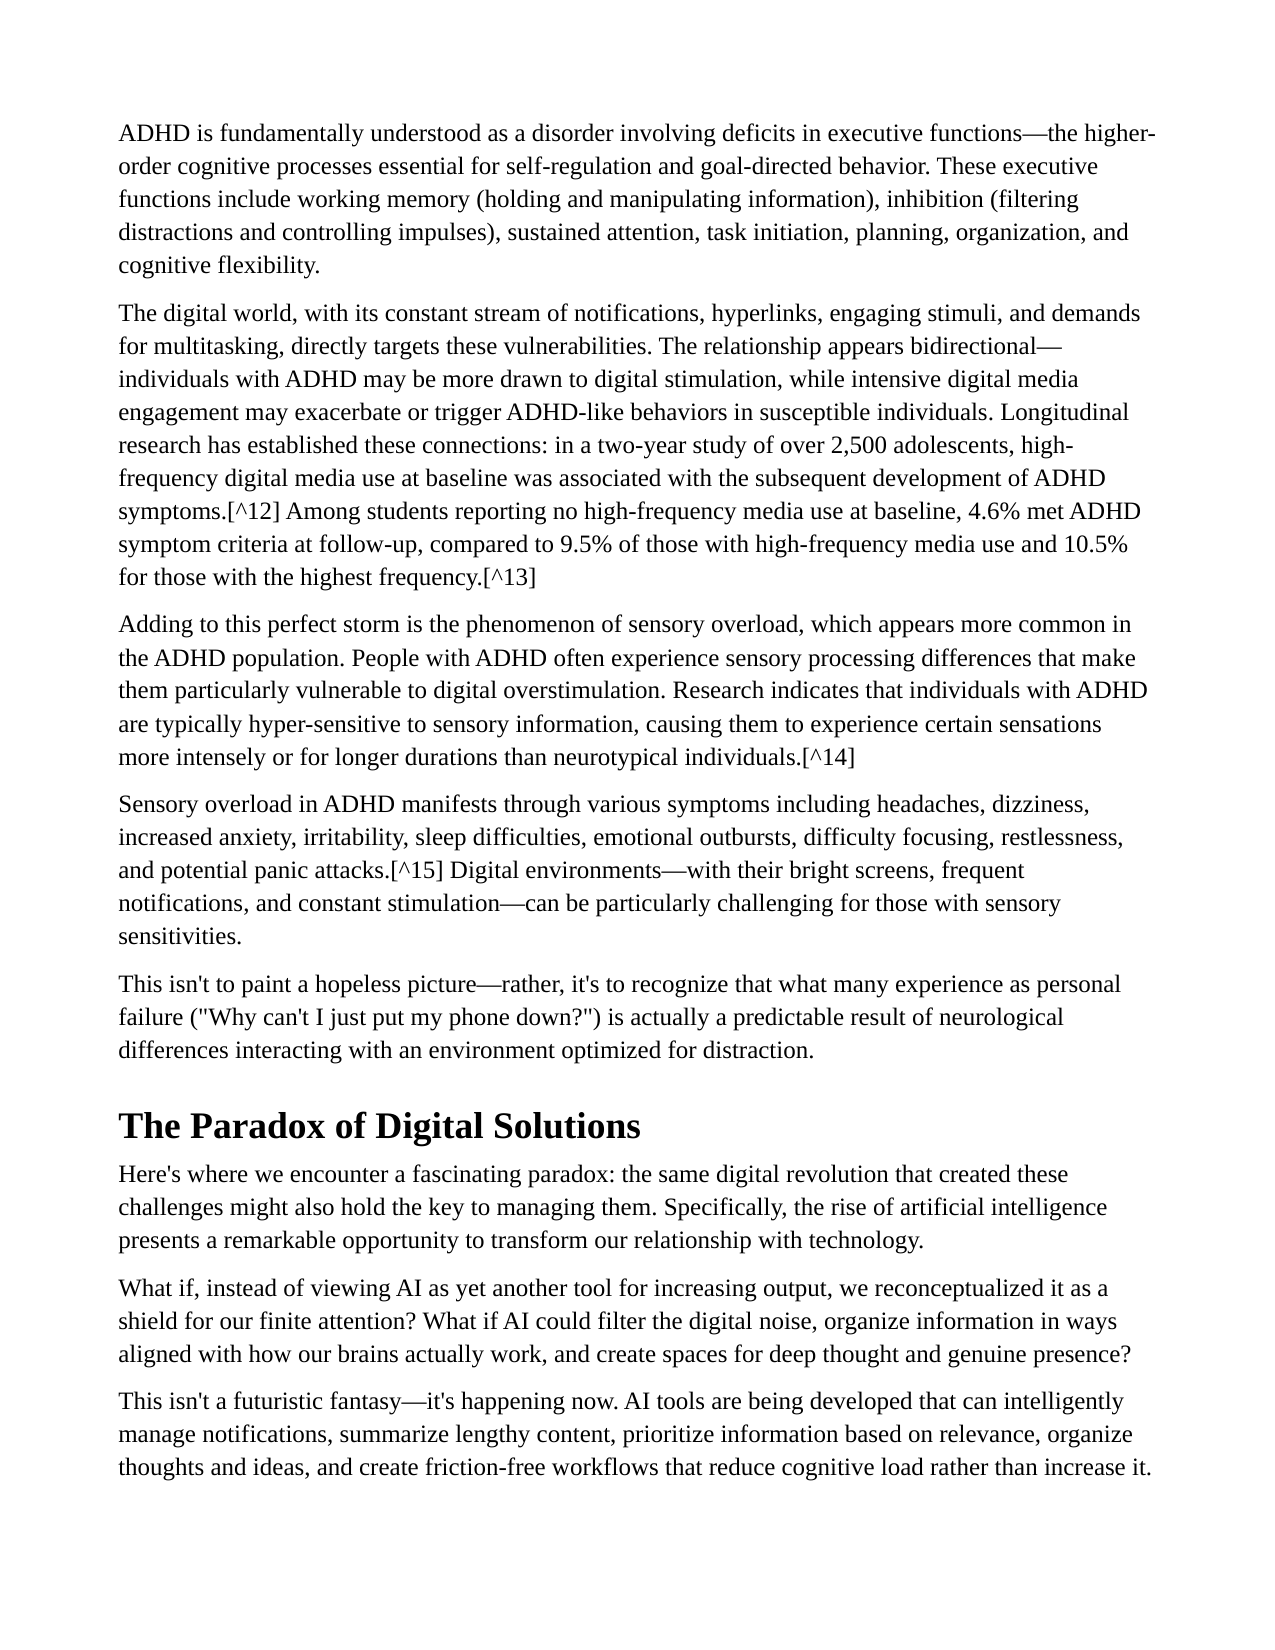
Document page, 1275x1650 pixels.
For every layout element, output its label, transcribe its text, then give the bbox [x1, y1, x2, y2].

text This isn't to paint a hopeless picture—rather, it's to recognize that what many experience as personal failure ("Why can't I just put my phone down?") is actually a predictable result of neurological differences interacting with an environment optimized for distraction. [118, 969, 1157, 1064]
text Here's where we encounter a fascinating paradox: the same digital revolution that created these challenges might also hold the key to managing them. Specifically, the rise of artificial intelligence presents a remarkable opportunity to transform our relationship with technology. [118, 1159, 1157, 1254]
text ADHD is fundamentally understood as a disorder involving deficits in executive functions—the higher-order cognitive processes essential for self-regulation and goal-directed behavior. These executive functions include working memory (holding and manipulating information), inhibition (filtering distractions and controlling impulses), sustained attention, task initiation, planning, organization, and cognitive flexibility. [118, 118, 1157, 279]
subtitle The Paradox of Digital Solutions [118, 1103, 1157, 1147]
text What if, instead of viewing AI as yet another tool for increasing output, we reconceptualized it as a shield for our finite attention? What if AI could filter the digital noise, organize information in ways aligned with how our brains actually work, and create spaces for deep thought and genuine presence? [118, 1273, 1157, 1367]
text Sensory overload in ADHD manifests through various symptoms including headaches, dizziness, increased anxiety, irritability, sleep difficulties, emotional outbursts, difficulty focusing, restlessness, and potential panic attacks.[^15] Digital environments—with their bright screens, frequent notifications, and constant stimulation—can be particularly challenging for those with sensory sensitivities. [118, 789, 1157, 950]
text The digital world, with its constant stream of notifications, hyperlinks, engaging stimuli, and demands for multitasking, directly targets these vulnerabilities. The relationship appears bidirectional—individuals with ADHD may be more drawn to digital stimulation, while intensive digital media engagement may exacerbate or trigger ADHD-like behaviors in susceptible individuals. Longitudinal research has established these connections: in a two-year study of over 2,500 adolescents, high-frequency digital media use at baseline was associated with the subsequent development of ADHD symptoms.[^12] Among students reporting no high-frequency media use at baseline, 4.6% met ADHD symptom criteria at follow-up, compared to 9.5% of those with high-frequency media use and 10.5% for those with the highest frequency.[^13] [118, 298, 1157, 591]
text Adding to this perfect storm is the phenomenon of sensory overload, which appears more common in the ADHD population. People with ADHD often experience sensory processing differences that make them particularly vulnerable to digital overstimulation. Research indicates that individuals with ADHD are typically hyper-sensitive to sensory information, causing them to experience certain sensations more intensely or for longer durations than neurotypical individuals.[^14] [118, 609, 1157, 770]
text This isn't a futuristic fantasy—it's happening now. AI tools are being developed that can intelligently manage notifications, summarize lengthy content, prioritize information based on relevance, organize thoughts and ideas, and create friction-free workflows that reduce cognitive load rather than increase it. [118, 1386, 1157, 1481]
